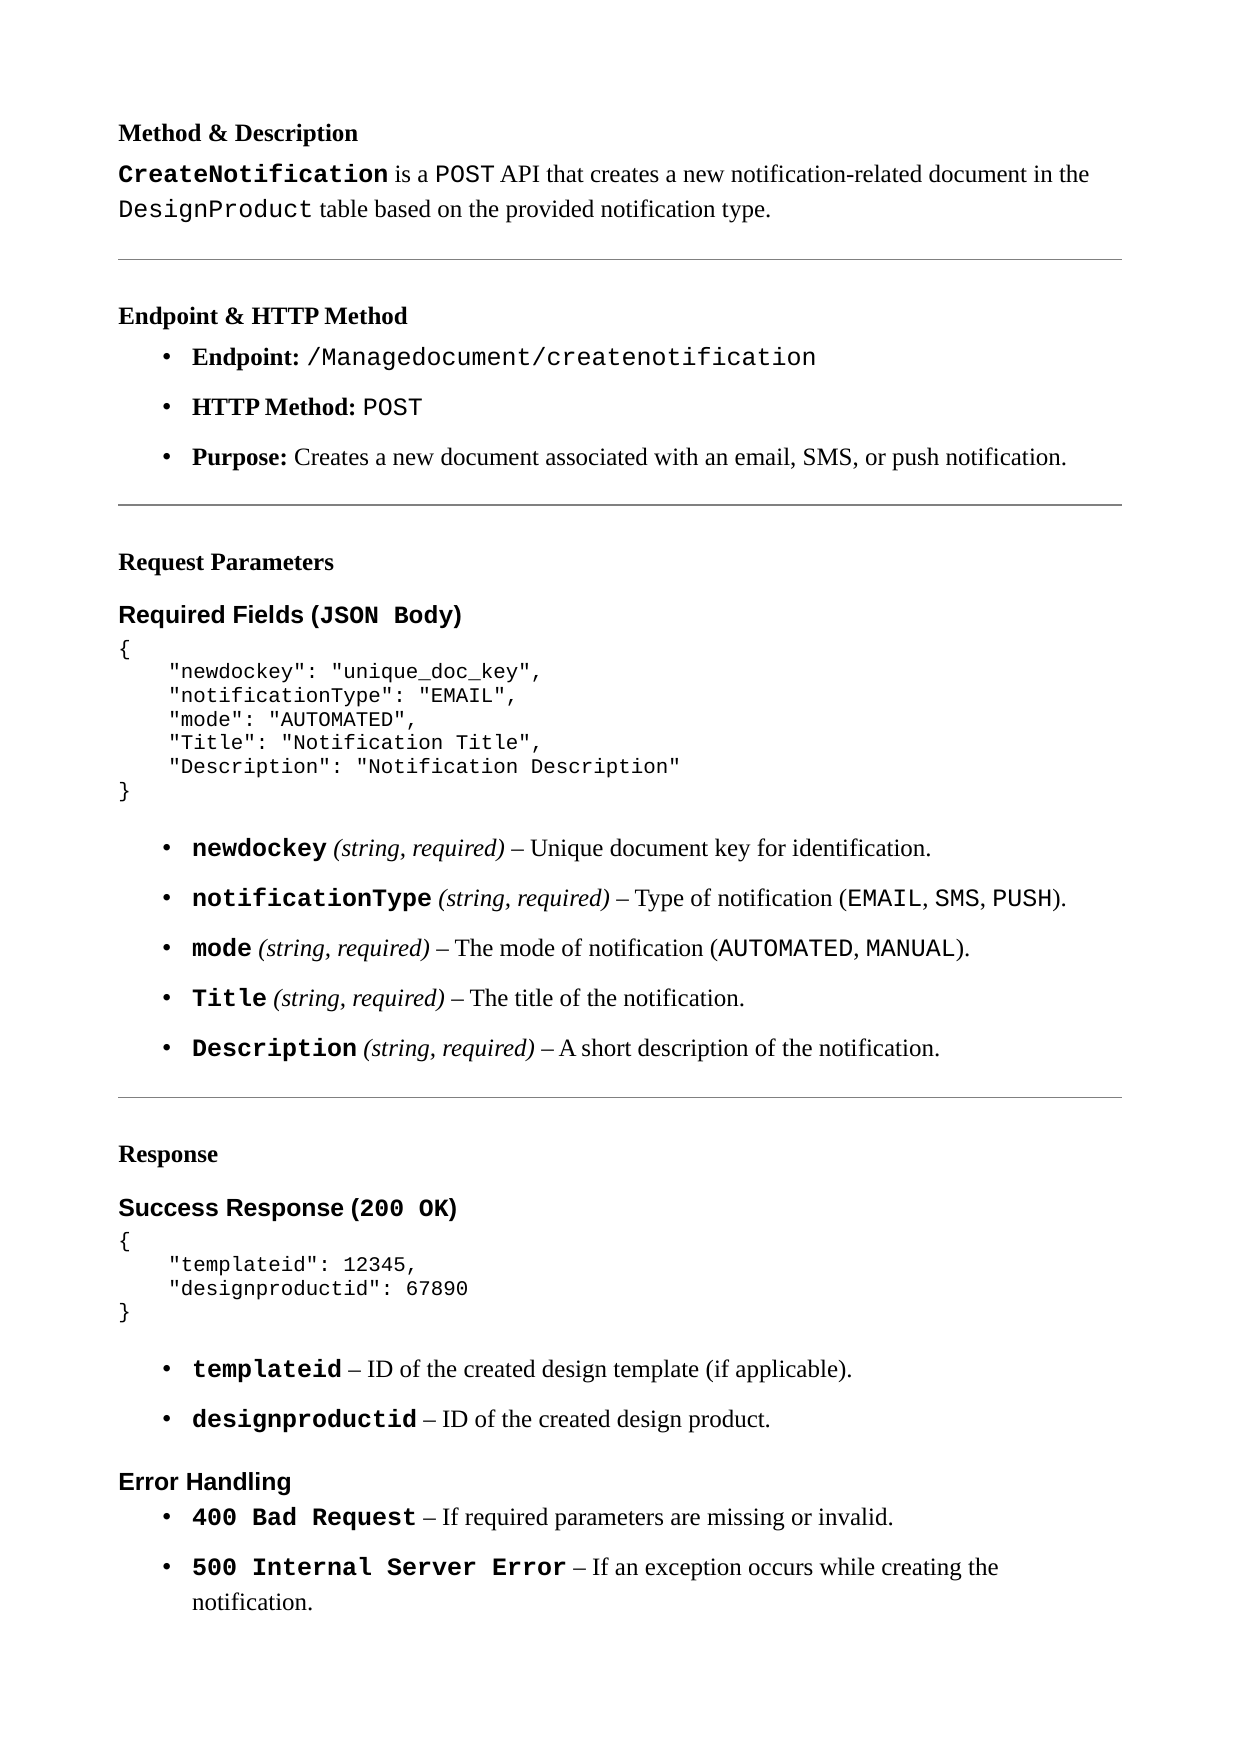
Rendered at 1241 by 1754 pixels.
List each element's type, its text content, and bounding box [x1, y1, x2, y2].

list 500 Internal Server Error – If an exception occurs while creating the notification. [162, 1552, 1122, 1616]
subtitle Required Fields (JSON Body) [118, 601, 1122, 631]
text { [118, 638, 1122, 661]
subtitle Error Handling [118, 1467, 1122, 1495]
text "notificationType": "EMAIL", [118, 685, 1122, 709]
text "templateid": 12345, [118, 1254, 1122, 1278]
subtitle Response [118, 1139, 1122, 1168]
list templateid – ID of the created design template (if applicable). [162, 1354, 1122, 1385]
text { [118, 1230, 1122, 1254]
text } [118, 779, 1122, 803]
list designproductid – ID of the created design product. [162, 1404, 1122, 1435]
list 400 Bad Request – If required parameters are missing or invalid. [162, 1502, 1122, 1532]
list newdockey (string, required) – Unique document key for identification. [162, 833, 1122, 863]
list mode (string, required) – The mode of notification (AUTOMATED, MANUAL). [162, 933, 1122, 963]
subtitle Request Parameters [118, 547, 1122, 576]
subtitle Endpoint & HTTP Method [118, 301, 1122, 330]
list Title (string, required) – The title of the notification. [162, 983, 1122, 1013]
list HTTP Method: POST [162, 392, 1122, 423]
text CreateNotification is a POST API that creates a new notification-related document in the DesignProduct table based on the provided notification type. [118, 159, 1122, 225]
text } [118, 1301, 1122, 1325]
text "newdockey": "unique_doc_key", [118, 661, 1122, 685]
list notificationType (string, required) – Type of notification (EMAIL, SMS, PUSH). [162, 883, 1122, 913]
text "designproductid": 67890 [118, 1278, 1122, 1301]
subtitle Method & Description [118, 118, 1122, 147]
text "Description": "Notification Description" [118, 756, 1122, 779]
text "mode": "AUTOMATED", [118, 709, 1122, 732]
list Endpoint: /Managedocument/createnotification [162, 342, 1122, 373]
list Description (string, required) – A short description of the notification. [162, 1033, 1122, 1063]
subtitle Success Response (200 OK) [118, 1193, 1122, 1224]
list Purpose: Creates a new document associated with an email, SMS, or push notification. [162, 442, 1122, 471]
text "Title": "Notification Title", [118, 732, 1122, 756]
